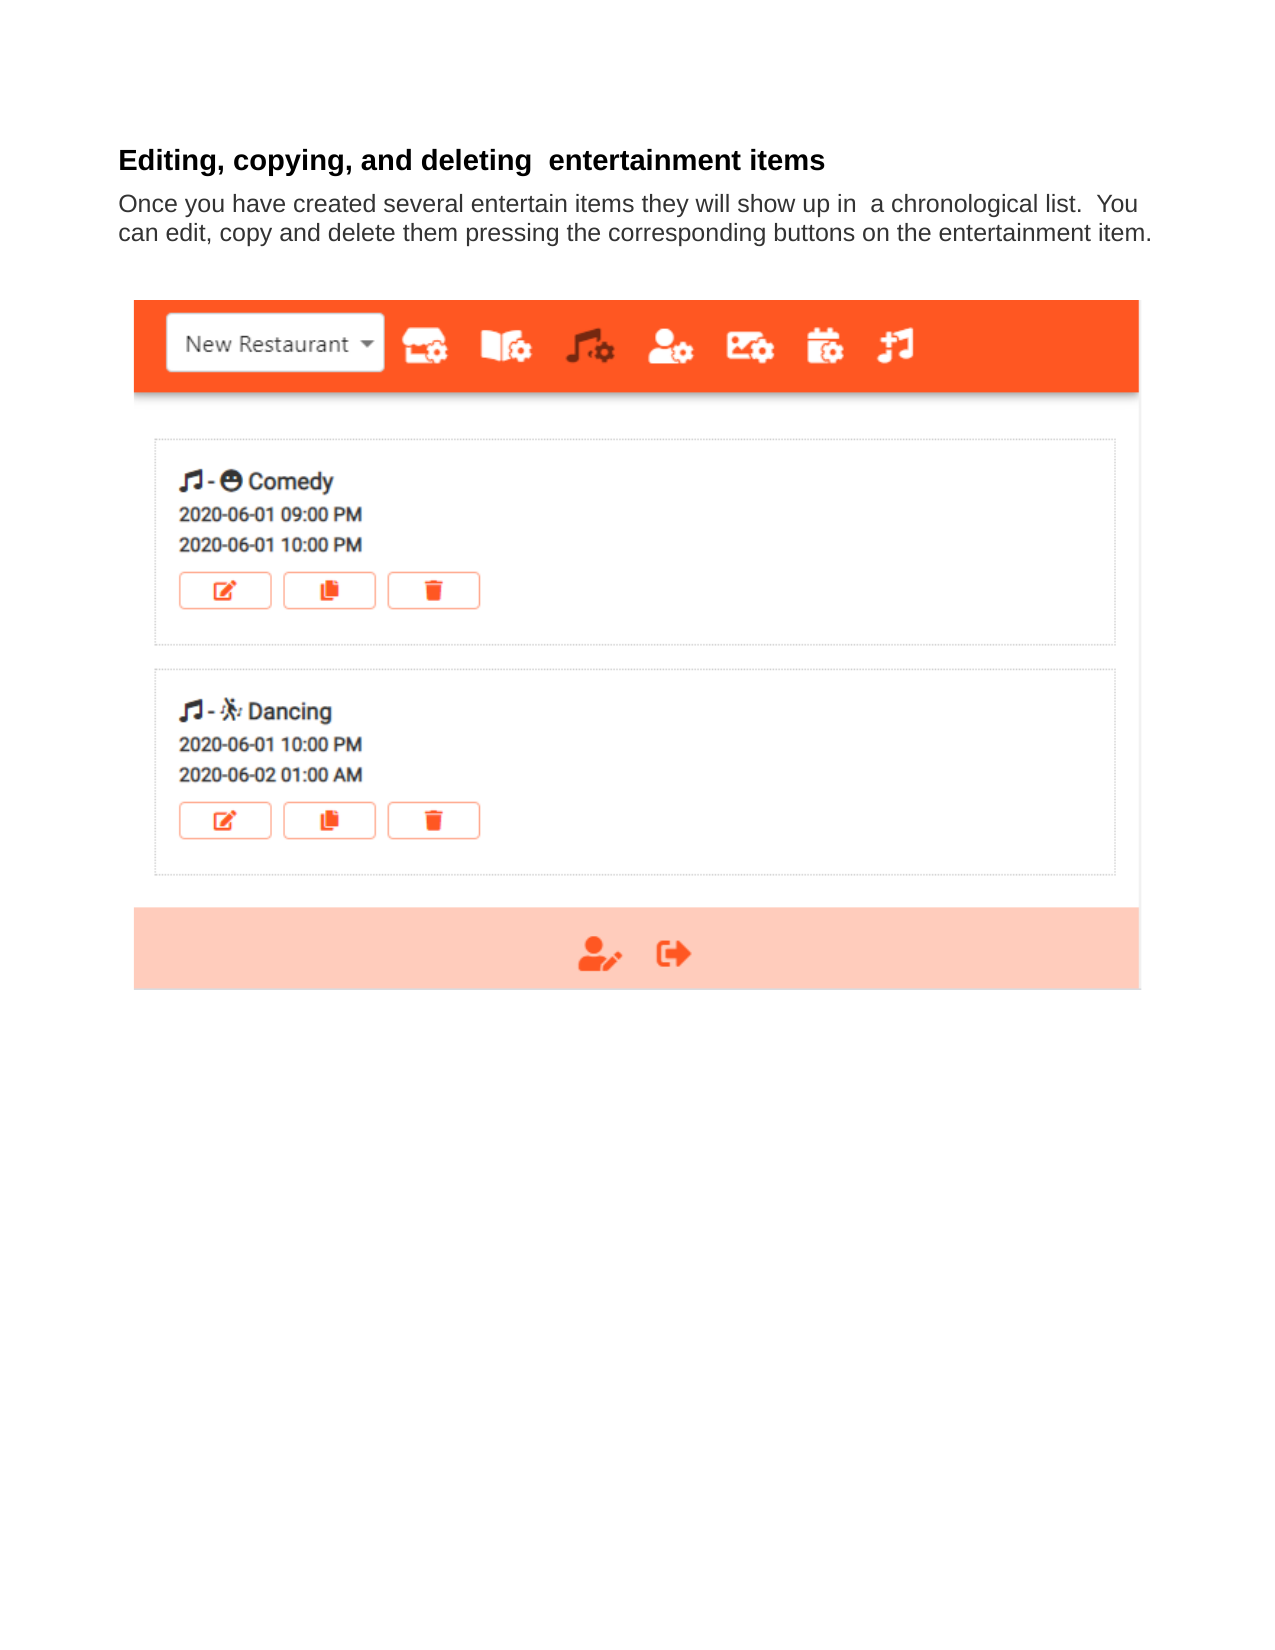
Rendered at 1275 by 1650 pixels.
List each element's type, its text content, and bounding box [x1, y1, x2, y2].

text Once you have created several entertain items they will show up in a chronological list. You can edit, copy and delete them pressing the corresponding buttons on the entertainment item. [118, 189, 1157, 247]
subtitle Editing, copying, and deleting entertainment items [118, 143, 1157, 177]
picture [133, 300, 1142, 990]
